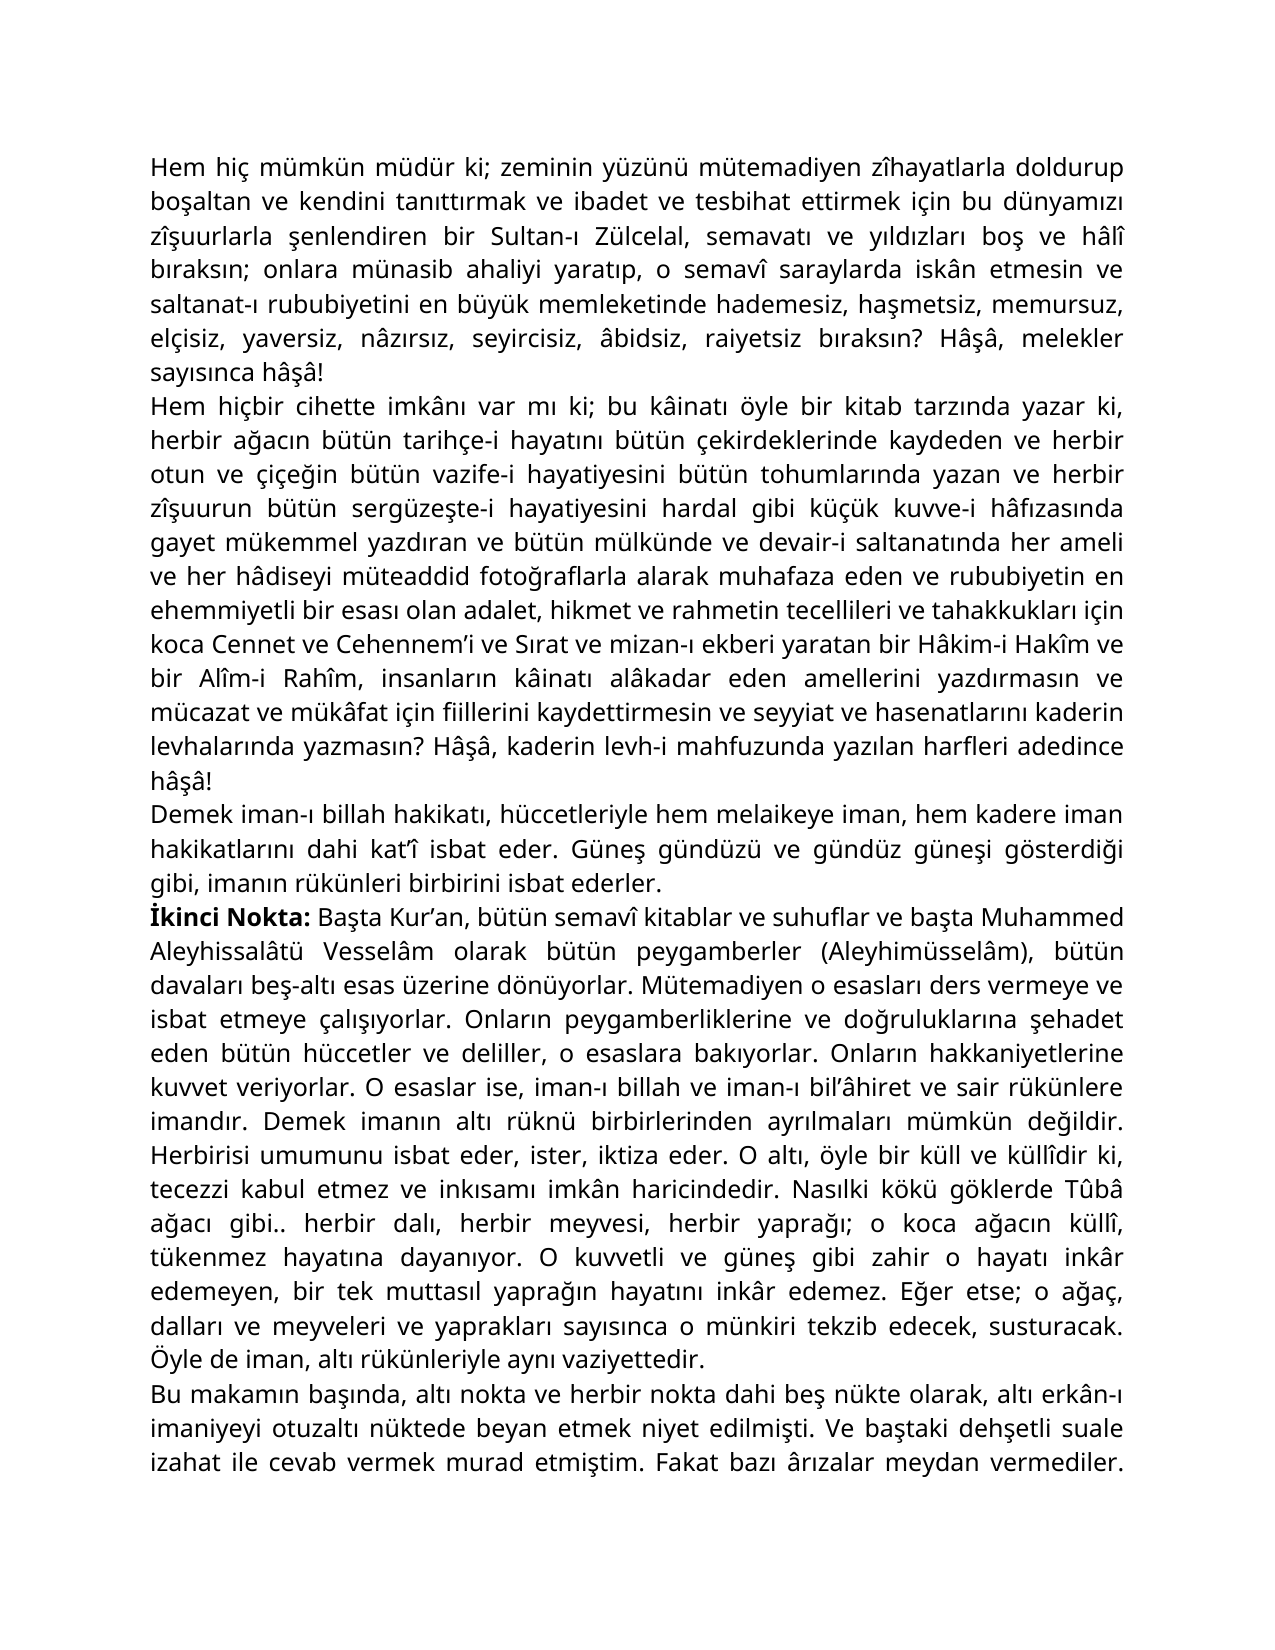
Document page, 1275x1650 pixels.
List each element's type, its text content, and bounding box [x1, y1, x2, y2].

text Hem hiç mümkün müdür ki; zeminin yüzünü mütemadiyen zîhayatlarla doldurup boşaltan ve kendini tanıttırmak ve ibadet ve tesbihat ettirmek için bu dünyamızı zîşuurlarla şenlendiren bir Sultan-ı Zülcelal, semavatı ve yıldızları boş ve hâlî bıraksın; onlara münasib ahaliyi yaratıp, o semavî saraylarda iskân etmesin ve saltanat-ı rububiyetini en büyük memleketinde hademesiz, haşmetsiz, memursuz, elçisiz, yaversiz, nâzırsız, seyircisiz, âbidsiz, raiyetsiz bıraksın? Hâşâ, melekler sayısınca hâşâ! [150, 150, 1125, 388]
text Demek iman-ı billah hakikatı, hüccetleriyle hem melaikeye iman, hem kadere iman hakikatlarını dahi kat’î isbat eder. Güneş gündüzü ve gündüz güneşi gösterdiği gibi, imanın rükünleri birbirini isbat ederler. [150, 797, 1125, 899]
text İkinci Nokta: Başta Kur’an, bütün semavî kitablar ve suhuflar ve başta Muhammed Aleyhissalâtü Vesselâm olarak bütün peygamberler (Aleyhimüsselâm), bütün davaları beş-altı esas üzerine dönüyorlar. Mütemadiyen o esasları ders vermeye ve isbat etmeye çalışıyorlar. Onların peygamberliklerine ve doğruluklarına şehadet eden bütün hüccetler ve deliller, o esaslara bakıyorlar. Onların hakkaniyetlerine kuvvet veriyorlar. O esaslar ise, iman-ı billah ve iman-ı bil’âhiret ve sair rükünlere imandır. Demek imanın altı rüknü birbirlerinden ayrılmaları mümkün değildir. Herbirisi umumunu isbat eder, ister, iktiza eder. O altı, öyle bir küll ve küllîdir ki, tecezzi kabul etmez ve inkısamı imkân haricindedir. Nasılki kökü göklerde Tûbâ ağacı gibi.. herbir dalı, herbir meyvesi, herbir yaprağı; o koca ağacın küllî, tükenmez hayatına dayanıyor. O kuvvetli ve güneş gibi zahir o hayatı inkâr edemeyen, bir tek muttasıl yaprağın hayatını inkâr edemez. Eğer etse; o ağaç, dalları ve meyveleri ve yaprakları sayısınca o münkiri tekzib edecek, susturacak. Öyle de iman, altı rükünleriyle aynı vaziyettedir. [150, 899, 1125, 1376]
text Hem hiçbir cihette imkânı var mı ki; bu kâinatı öyle bir kitab tarzında yazar ki, herbir ağacın bütün tarihçe-i hayatını bütün çekirdeklerinde kaydeden ve herbir otun ve çiçeğin bütün vazife-i hayatiyesini bütün tohumlarında yazan ve herbir zîşuurun bütün sergüzeşte-i hayatiyesini hardal gibi küçük kuvve-i hâfızasında gayet mükemmel yazdıran ve bütün mülkünde ve devair-i saltanatında her ameli ve her hâdiseyi müteaddid fotoğraflarla alarak muhafaza eden ve rububiyetin en ehemmiyetli bir esası olan adalet, hikmet ve rahmetin tecellileri ve tahakkukları için koca Cennet ve Cehennem’i ve Sırat ve mizan-ı ekberi yaratan bir Hâkim-i Hakîm ve bir Alîm-i Rahîm, insanların kâinatı alâkadar eden amellerini yazdırmasın ve mücazat ve mükâfat için fiillerini kaydettirmesin ve seyyiat ve hasenatlarını kaderin levhalarında yazmasın? Hâşâ, kaderin levh-i mahfuzunda yazılan harfleri adedince hâşâ! [150, 388, 1125, 797]
text Bu makamın başında, altı nokta ve herbir nokta dahi beş nükte olarak, altı erkân-ı imaniyeyi otuzaltı nüktede beyan etmek niyet edilmişti. Ve baştaki dehşetli suale izahat ile cevab vermek murad etmiştim. Fakat bazı ârızalar meydan vermediler. [150, 1376, 1125, 1478]
